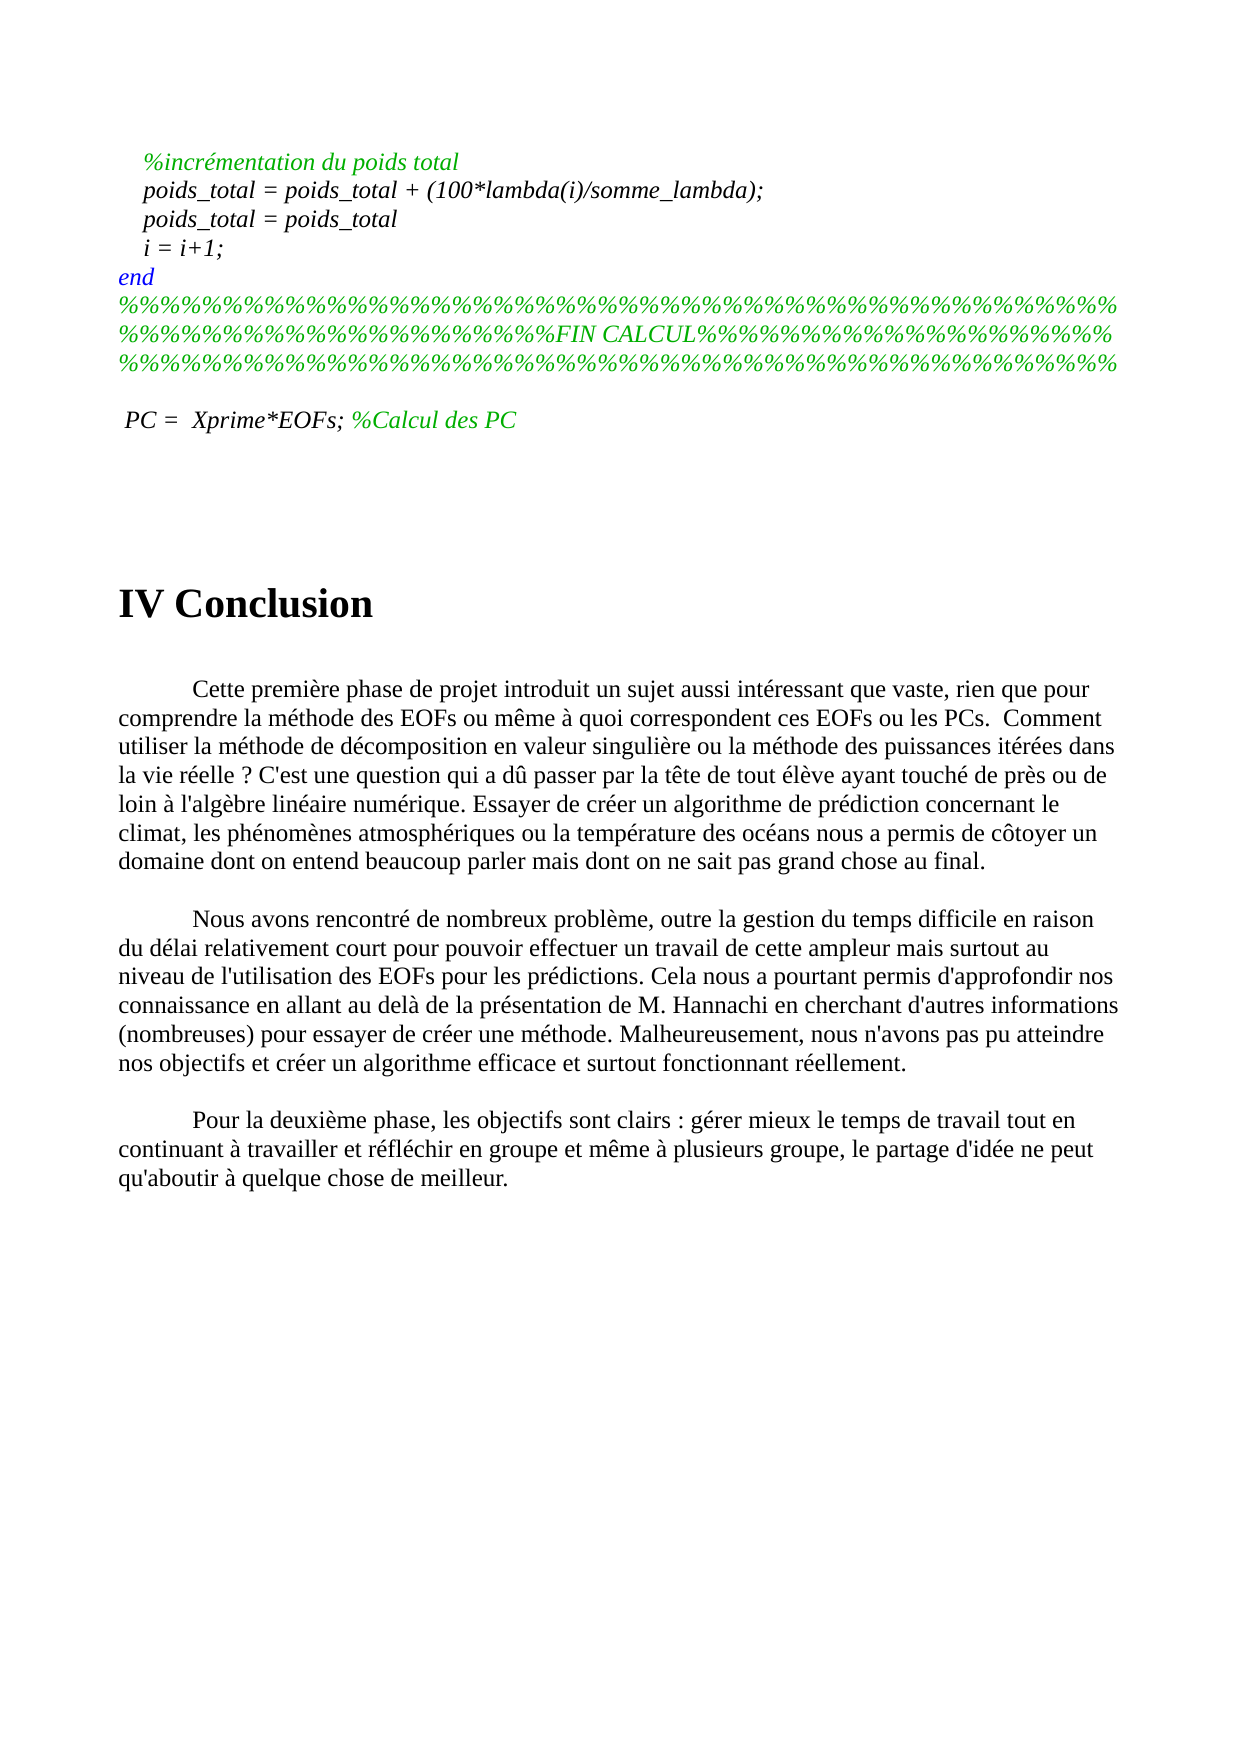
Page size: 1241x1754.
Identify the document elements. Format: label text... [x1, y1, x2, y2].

text %incrémentation du poids total [118, 147, 1122, 176]
text Nous avons rencontré de nombreux problème, outre la gestion du temps difficile en raison du délai relativement court pour pouvoir effectuer un travail de cette ampleur mais surtout au niveau de l'utilisation des EOFs pour les prédictions. Cela nous a pourtant permis d'approfondir nos connaissance en allant au delà de la présentation de M. Hannachi en cherchant d'autres informations (nombreuses) pour essayer de créer une méthode. Malheureusement, nous n'avons pas pu atteindre nos objectifs et créer un algorithme efficace et surtout fonctionnant réellement. [118, 904, 1122, 1076]
text poids_total = poids_total [118, 204, 1122, 233]
text end [118, 262, 1122, 291]
text i = i+1; [118, 233, 1122, 262]
text Cette première phase de projet introduit un sujet aussi intéressant que vaste, rien que pour comprendre la méthode des EOFs ou même à quoi correspondent ces EOFs ou les PCs. Comment utiliser la méthode de décomposition en valeur singulière ou la méthode des puissances itérées dans la vie réelle ? C'est une question qui a dû passer par la tête de tout élève ayant touché de près ou de loin à l'algèbre linéaire numérique. Essayer de créer un algorithme de prédiction concernant le climat, les phénomènes atmosphériques ou la température des océans nous a permis de côtoyer un domaine dont on entend beaucoup parler mais dont on ne sait pas grand chose au final. [118, 674, 1122, 875]
text %%%%%%%%%%%%%%%%%%%%%%%%%%%%%%%%%%%%%%%%%%%%%%%%%%%%%%%%%%%%%%%%%%%%%FIN CALCUL%%%%%%%%%%%%%%%%%%%%%%%%%%%%%%%%%%%%%%%%%%%%%%%%%%%%%%%%%%%%%%%%%%%% [118, 291, 1122, 377]
text poids_total = poids_total + (100*lambda(i)/somme_lambda); [118, 176, 1122, 204]
text Pour la deuxième phase, les objectifs sont clairs : gérer mieux le temps de travail tout en continuant à travailler et réfléchir en groupe et même à plusieurs groupe, le partage d'idée ne peut qu'aboutir à quelque chose de meilleur. [118, 1105, 1122, 1191]
text PC = Xprime*EOFs; %Calcul des PC [118, 406, 1122, 434]
text IV Conclusion [118, 578, 1122, 626]
